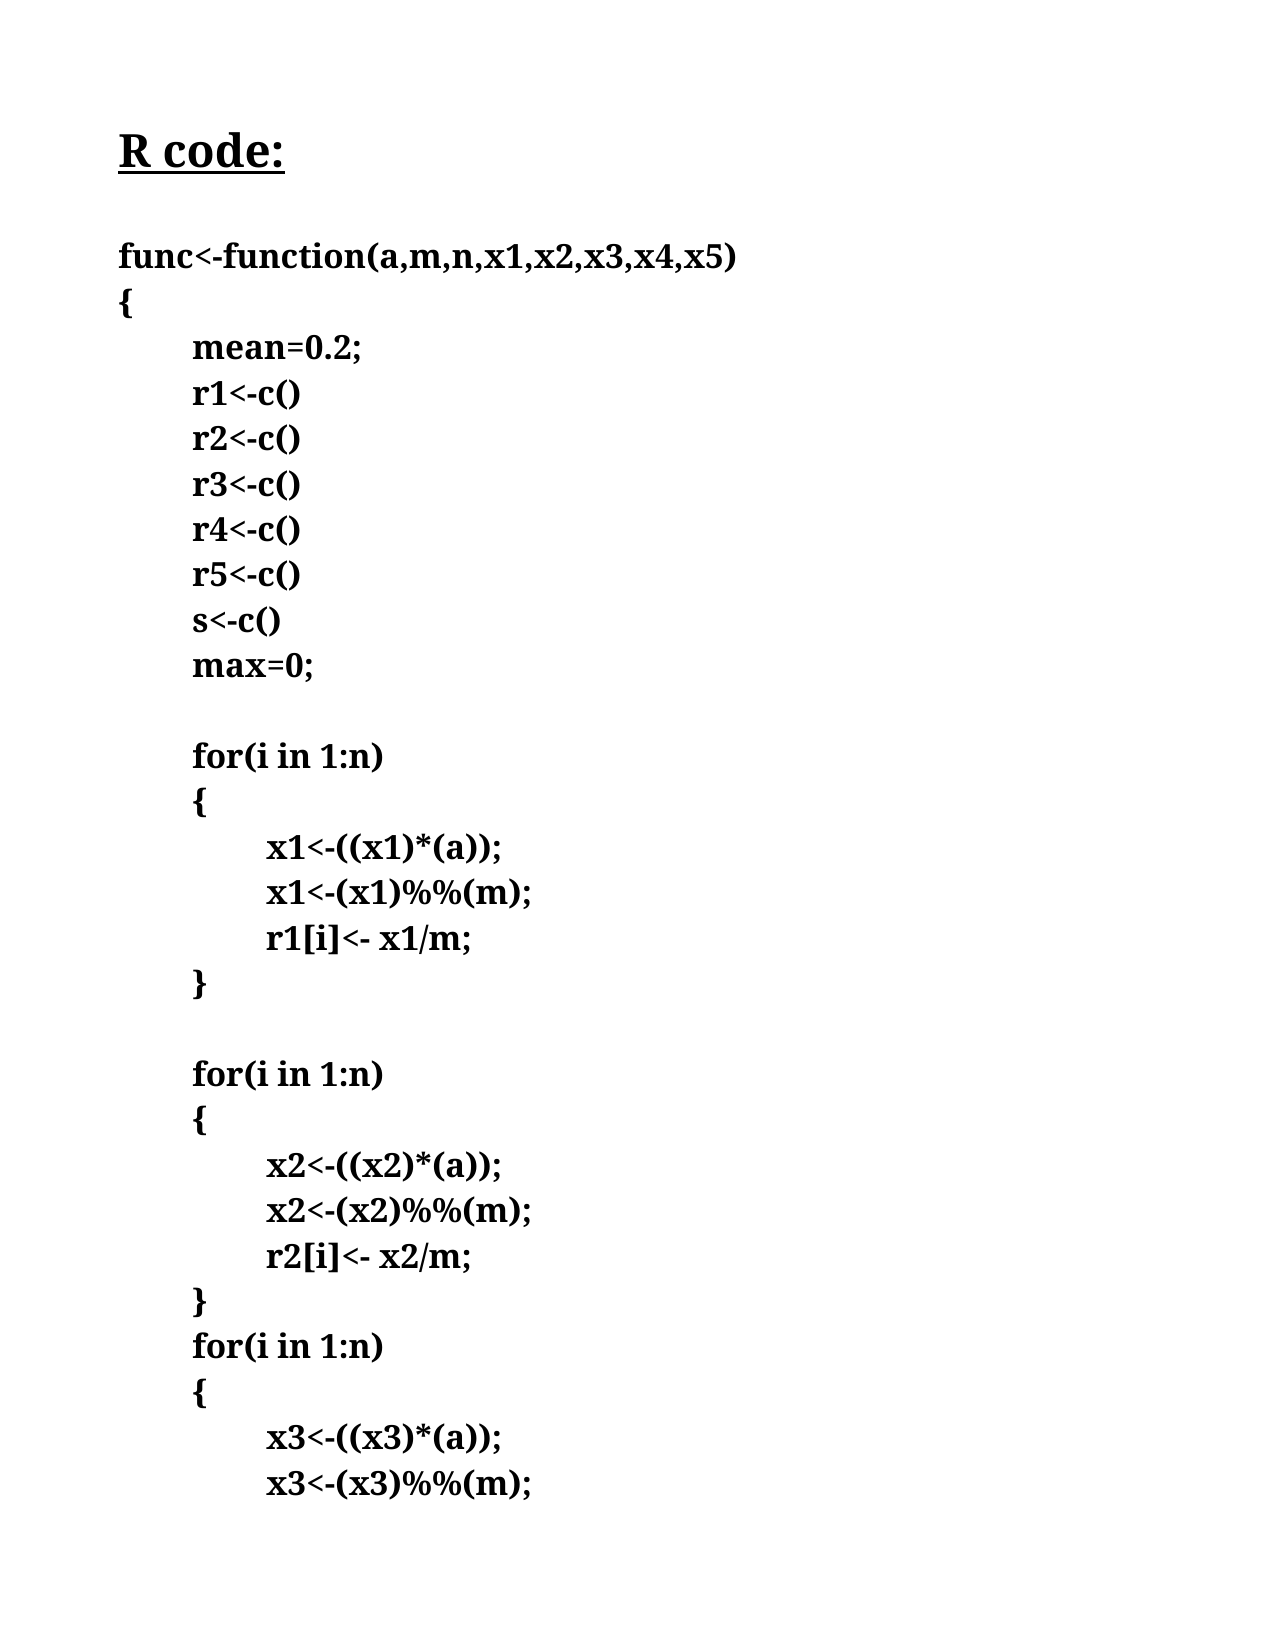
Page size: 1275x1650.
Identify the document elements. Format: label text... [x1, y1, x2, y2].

text { [118, 1096, 1157, 1142]
text x3<-(x3)%%(m); [118, 1459, 1157, 1505]
text for(i in 1:n) [118, 1323, 1157, 1369]
text { [118, 279, 1157, 324]
text r1<-c() [118, 369, 1157, 415]
text x2<-((x2)*(a)); [118, 1142, 1157, 1187]
text r3<-c() [118, 460, 1157, 506]
text s<-c() [118, 597, 1157, 642]
text } [118, 960, 1157, 1005]
text { [118, 778, 1157, 824]
text r1[i]<- x1/m; [118, 914, 1157, 960]
text r2<-c() [118, 415, 1157, 460]
text { [118, 1369, 1157, 1414]
text func<-function(a,m,n,x1,x2,x3,x4,x5) [118, 233, 1157, 279]
text R code: [118, 118, 1157, 181]
text for(i in 1:n) [118, 733, 1157, 778]
text x2<-(x2)%%(m); [118, 1187, 1157, 1232]
text x1<-(x1)%%(m); [118, 869, 1157, 914]
text max=0; [118, 642, 1157, 687]
text r5<-c() [118, 551, 1157, 597]
text for(i in 1:n) [118, 1051, 1157, 1096]
text r4<-c() [118, 506, 1157, 551]
text x1<-((x1)*(a)); [118, 824, 1157, 869]
text } [118, 1278, 1157, 1323]
text r2[i]<- x2/m; [118, 1232, 1157, 1278]
text x3<-((x3)*(a)); [118, 1414, 1157, 1459]
text mean=0.2; [118, 324, 1157, 369]
